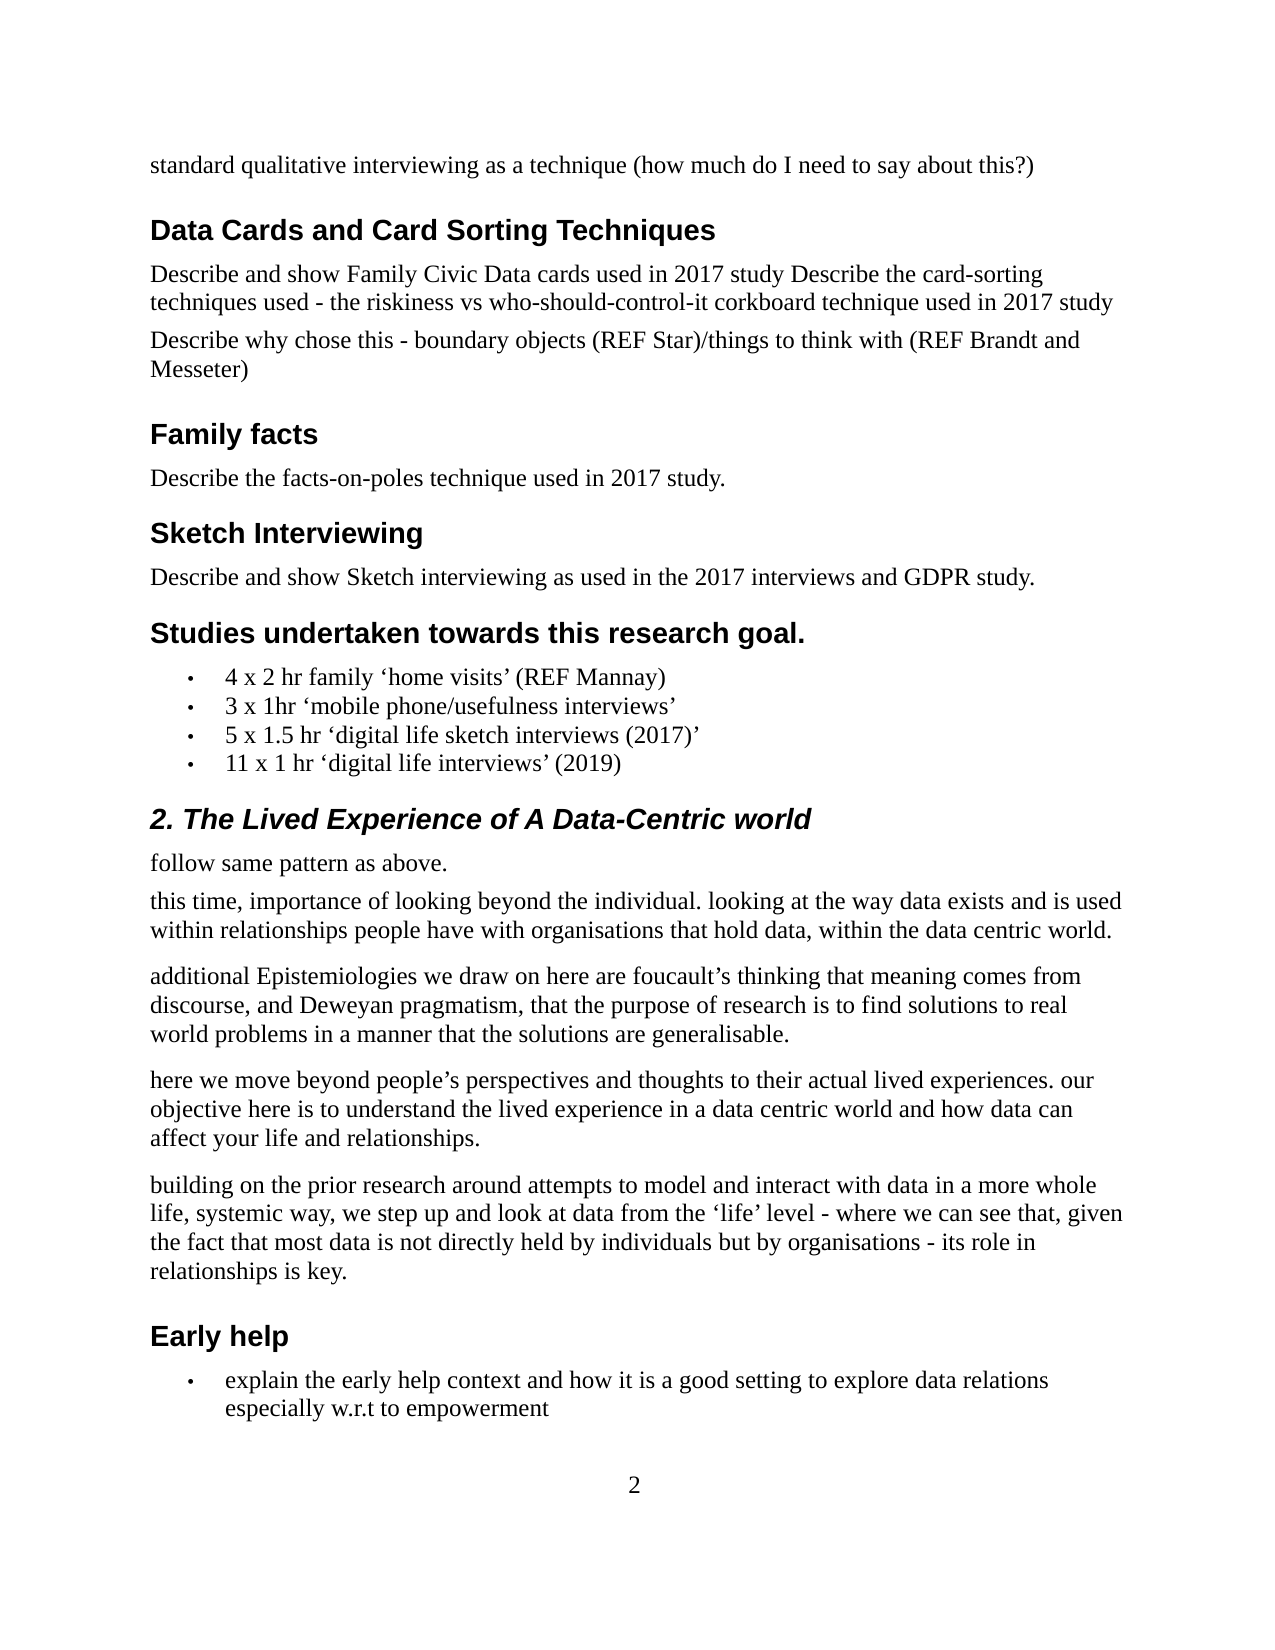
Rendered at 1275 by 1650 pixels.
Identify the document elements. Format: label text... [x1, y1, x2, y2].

subtitle Data Cards and Card Sorting Techniques [150, 213, 1125, 246]
subtitle Family facts [150, 417, 1125, 450]
text this time, importance of looking beyond the individual. looking at the way data exists and is used within relationships people have with organisations that hold data, within the data centric world. [150, 886, 1125, 943]
text here we move beyond people’s perspectives and thoughts to their actual lived experiences. our objective here is to understand the lived experience in a data centric world and how data can affect your life and relationships. [150, 1066, 1125, 1152]
list explain the early help context and how it is a good setting to explore data relations especially w.r.t to empowerment [187, 1365, 1125, 1422]
text follow same pattern as above. [150, 848, 1125, 877]
subtitle Studies undertaken towards this research goal. [150, 616, 1125, 650]
text Describe and show Family Civic Data cards used in 2017 study Describe the card-sorting techniques used - the riskiness vs who-should-control-it corkboard technique used in 2017 study [150, 259, 1125, 316]
text Describe and show Sketch interviewing as used in the 2017 interviews and GDPR study. [150, 562, 1125, 591]
text additional Epistemiologies we draw on here are foucault’s thinking that meaning comes from discourse, and Deweyan pragmatism, that the purpose of research is to find solutions to real world problems in a manner that the solutions are generalisable. [150, 961, 1125, 1048]
list 4 x 2 hr family ‘home visits’ (REF Mannay) [187, 662, 1125, 691]
subtitle Sketch Interviewing [150, 516, 1125, 550]
list 11 x 1 hr ‘digital life interviews’ (2019) [187, 748, 1125, 777]
subtitle 2. The Lived Experience of A Data-Centric world [150, 802, 1125, 836]
list 5 x 1.5 hr ‘digital life sketch interviews (2017)’ [187, 720, 1125, 748]
text Describe why chose this - boundary objects (REF Star)/things to think with (REF Brandt and Messeter) [150, 325, 1125, 383]
text building on the prior research around attempts to model and interact with data in a more whole life, systemic way, we step up and look at data from the ‘life’ level - where we can see that, given the fact that most data is not directly held by individuals but by organisations - its role in relationships is key. [150, 1170, 1125, 1285]
list 3 x 1hr ‘mobile phone/usefulness interviews’ [187, 691, 1125, 720]
text Describe the facts-on-poles technique used in 2017 study. [150, 463, 1125, 491]
subtitle Early help [150, 1319, 1125, 1352]
text standard qualitative interviewing as a technique (how much do I need to say about this?) [150, 150, 1125, 179]
